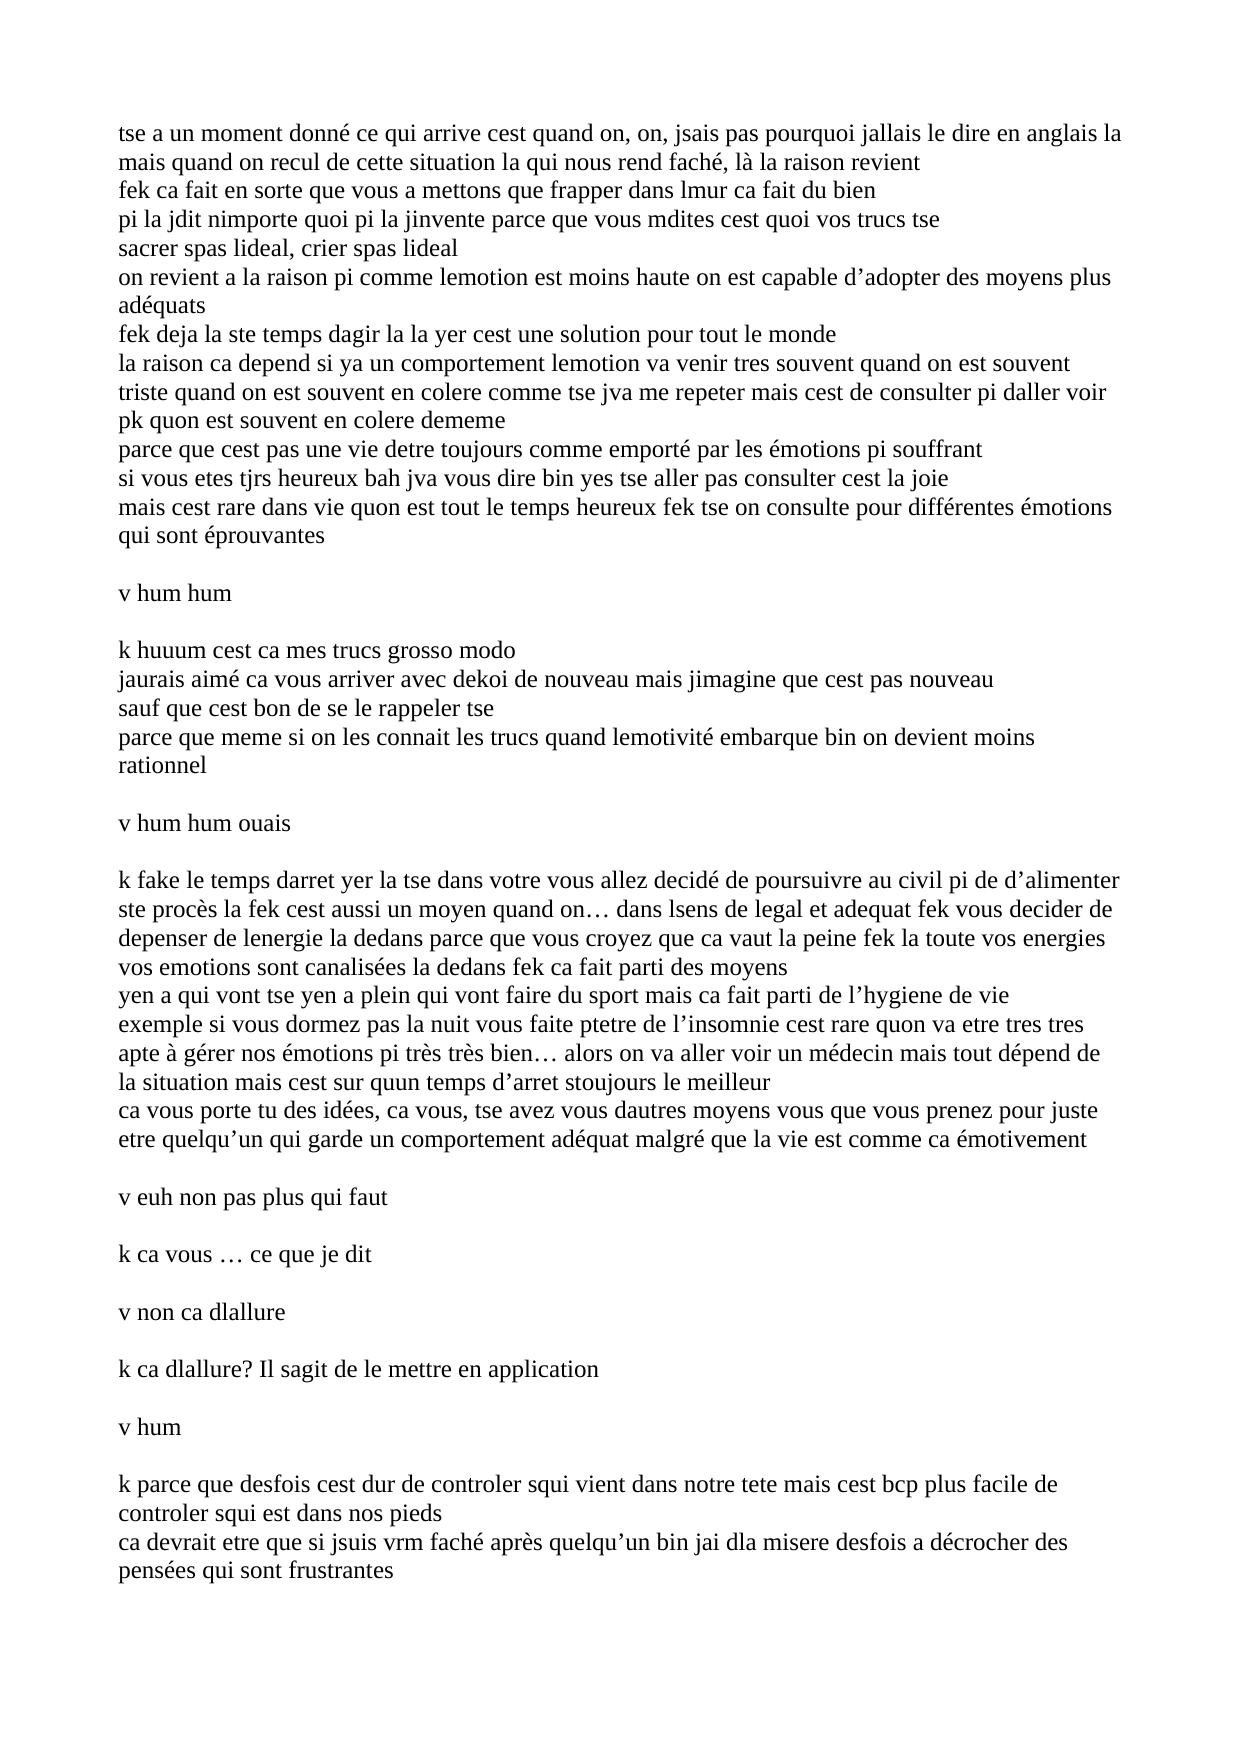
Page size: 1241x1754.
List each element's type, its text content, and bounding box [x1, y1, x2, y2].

text jaurais aimé ca vous arriver avec dekoi de nouveau mais jimagine que cest pas nouveau [118, 664, 1122, 693]
text k parce que desfois cest dur de controler squi vient dans notre tete mais cest bcp plus facile de controler squi est dans nos pieds [118, 1469, 1122, 1527]
text sauf que cest bon de se le rappeler tse [118, 693, 1122, 722]
text v euh non pas plus qui faut [118, 1182, 1122, 1211]
text v non ca dlallure [118, 1297, 1122, 1326]
text mais cest rare dans vie quon est tout le temps heureux fek tse on consulte pour différentes émotions qui sont éprouvantes [118, 492, 1122, 549]
text k ca dlallure? Il sagit de le mettre en application [118, 1354, 1122, 1383]
text k ca vous … ce que je dit [118, 1239, 1122, 1268]
text v hum hum ouais [118, 808, 1122, 837]
text la raison ca depend si ya un comportement lemotion va venir tres souvent quand on est souvent triste quand on est souvent en colere comme tse jva me repeter mais cest de consulter pi daller voir pk quon est souvent en colere dememe [118, 348, 1122, 434]
text ca devrait etre que si jsuis vrm faché après quelqu’un bin jai dla misere desfois a décrocher des pensées qui sont frustrantes [118, 1527, 1122, 1584]
text yen a qui vont tse yen a plein qui vont faire du sport mais ca fait parti de l’hygiene de vie [118, 981, 1122, 1009]
text v hum [118, 1412, 1122, 1441]
text ca vous porte tu des idées, ca vous, tse avez vous dautres moyens vous que vous prenez pour juste etre quelqu’un qui garde un comportement adéquat malgré que la vie est comme ca émotivement [118, 1096, 1122, 1153]
text fek deja la ste temps dagir la la yer cest une solution pour tout le monde [118, 319, 1122, 348]
text k huuum cest ca mes trucs grosso modo [118, 636, 1122, 664]
text on revient a la raison pi comme lemotion est moins haute on est capable d’adopter des moyens plus adéquats [118, 262, 1122, 319]
text tse a un moment donné ce qui arrive cest quand on, on, jsais pas pourquoi jallais le dire en anglais la mais quand on recul de cette situation la qui nous rend faché, là la raison revient [118, 118, 1122, 176]
text si vous etes tjrs heureux bah jva vous dire bin yes tse aller pas consulter cest la joie [118, 463, 1122, 492]
text pi la jdit nimporte quoi pi la jinvente parce que vous mdites cest quoi vos trucs tse [118, 204, 1122, 233]
text v hum hum [118, 578, 1122, 607]
text fek ca fait en sorte que vous a mettons que frapper dans lmur ca fait du bien [118, 176, 1122, 204]
text exemple si vous dormez pas la nuit vous faite ptetre de l’insomnie cest rare quon va etre tres tres apte à gérer nos émotions pi très très bien… alors on va aller voir un médecin mais tout dépend de la situation mais cest sur quun temps d’arret stoujours le meilleur [118, 1009, 1122, 1096]
text sacrer spas lideal, crier spas lideal [118, 233, 1122, 262]
text parce que meme si on les connait les trucs quand lemotivité embarque bin on devient moins rationnel [118, 722, 1122, 779]
text parce que cest pas une vie detre toujours comme emporté par les émotions pi souffrant [118, 434, 1122, 463]
text k fake le temps darret yer la tse dans votre vous allez decidé de poursuivre au civil pi de d’alimenter ste procès la fek cest aussi un moyen quand on… dans lsens de legal et adequat fek vous decider de depenser de lenergie la dedans parce que vous croyez que ca vaut la peine fek la toute vos energies vos emotions sont canalisées la dedans fek ca fait parti des moyens [118, 866, 1122, 981]
